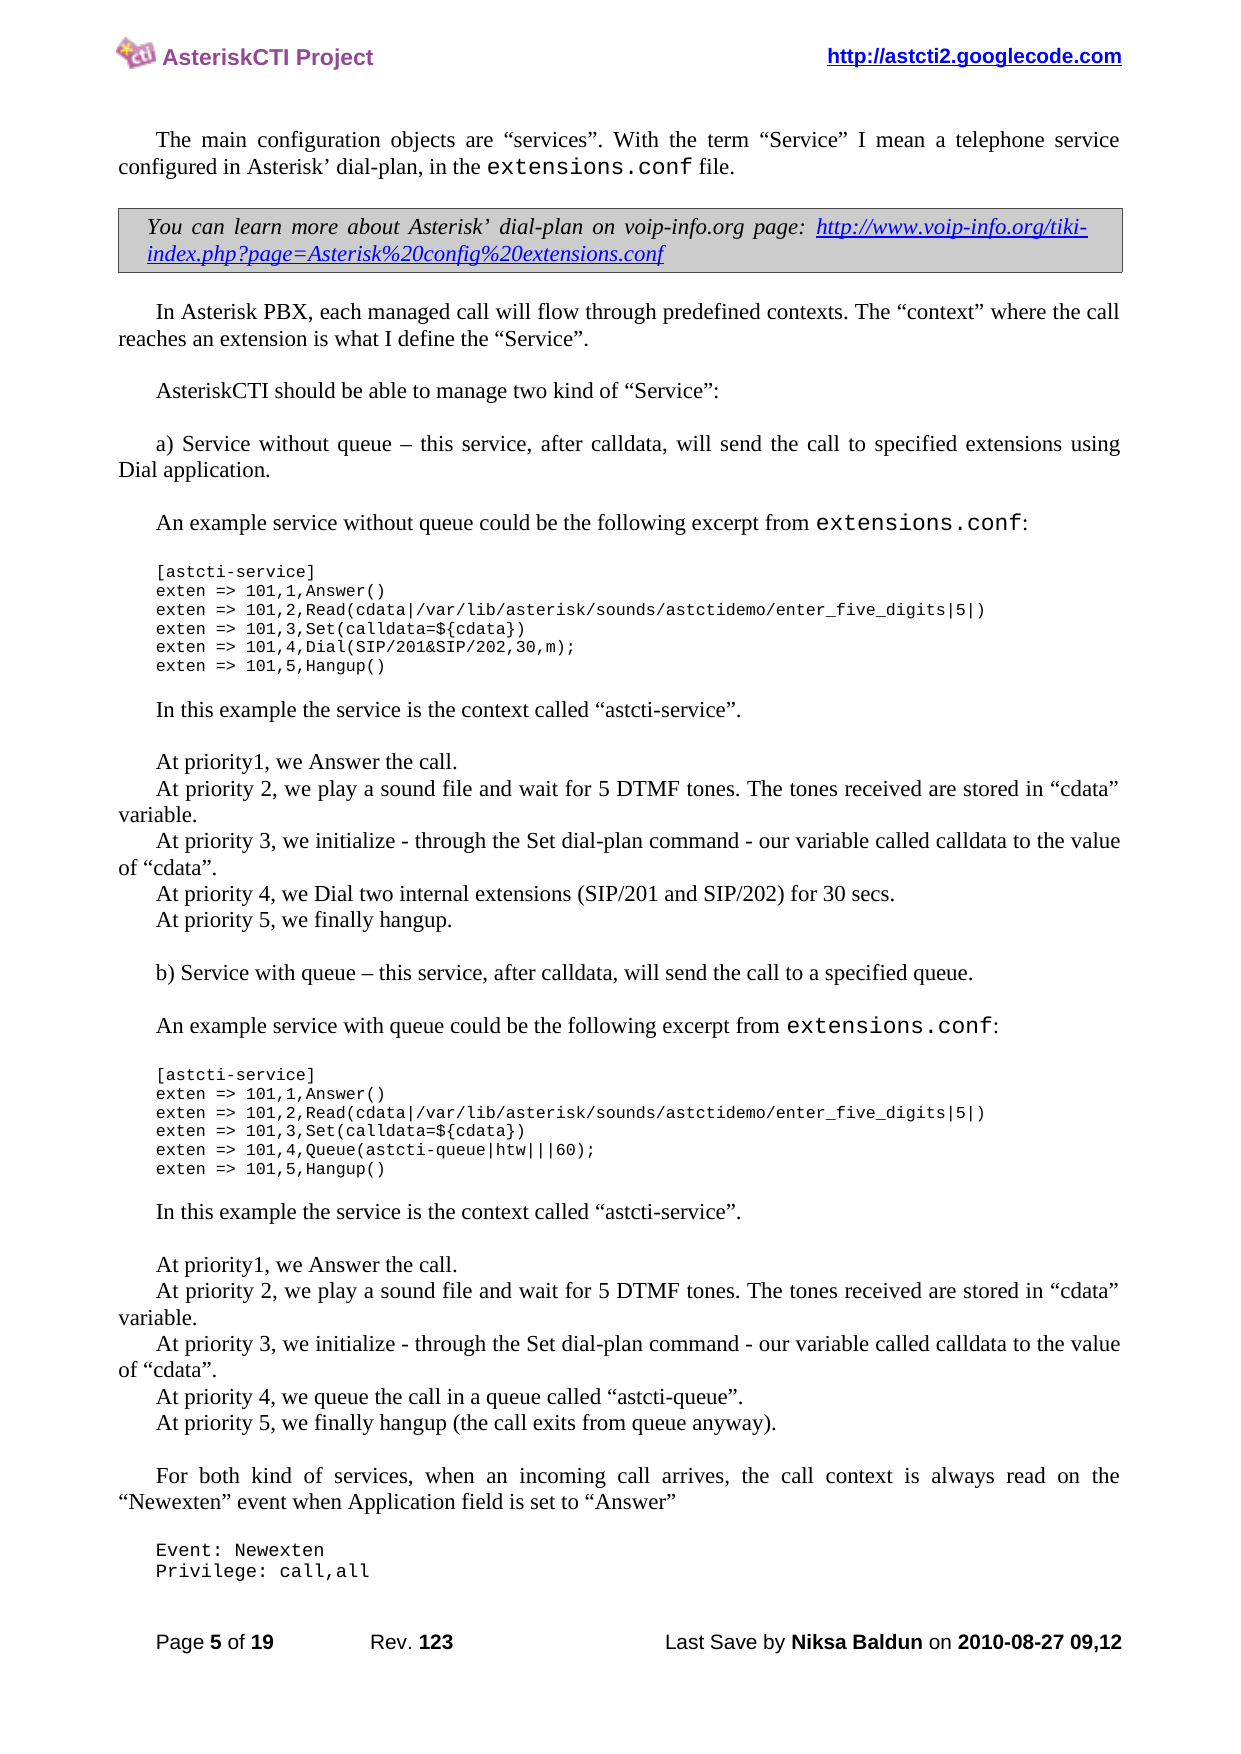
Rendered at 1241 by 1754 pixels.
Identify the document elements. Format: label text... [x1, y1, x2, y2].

text At priority 2, we play a sound file and wait for 5 DTMF tones. The tones received are stored in “cdata” variable. [118, 775, 1122, 827]
text exten => 101,5,Hangup() [118, 658, 1122, 677]
text exten => 101,2,Read(cdata|/var/lib/asterisk/sounds/astctidemo/enter_five_digits|5|) [118, 1104, 1122, 1123]
text At priority 3, we initialize - through the Set dial-plan command - our variable called calldata to the value of “cdata”. [118, 827, 1122, 880]
text Privilege: call,all [118, 1562, 1122, 1583]
text In Asterisk PBX, each managed call will flow through predefined contexts. The “context” where the call reaches an extension is what I define the “Service”. [118, 298, 1122, 351]
text At priority 4, we queue the call in a queue called “astcti-queue”. [118, 1383, 1122, 1409]
picture [116, 34, 157, 74]
text At priority1, we Answer the call. [118, 1251, 1122, 1277]
text exten => 101,4,Queue(astcti-queue|htw|||60); [118, 1142, 1122, 1161]
text An example service with queue could be the following excerpt from extensions.conf: [118, 1012, 1122, 1040]
text The main configuration objects are “services”. With the term “Service” I mean a telephone service configured in Asterisk’ dial-plan, in the extensions.conf file. [118, 127, 1122, 181]
text At priority 4, we Dial two internal extensions (SIP/201 and SIP/202) for 30 secs. [118, 880, 1122, 906]
text exten => 101,1,Answer() [118, 582, 1122, 601]
text a) Service without queue – this service, after calldata, will send the call to specified extensions using Dial application. [118, 430, 1122, 483]
text For both kind of services, when an incoming call arrives, the call context is always read on the “Newexten” event when Application field is set to “Answer” [118, 1462, 1122, 1515]
text In this example the service is the context called “astcti-service”. [118, 696, 1122, 722]
text exten => 101,4,Dial(SIP/201&SIP/202,30,m); [118, 639, 1122, 658]
text exten => 101,3,Set(calldata=${cdata}) [118, 1123, 1122, 1142]
text exten => 101,1,Answer() [118, 1085, 1122, 1104]
text Event: Newexten [118, 1541, 1122, 1562]
text [astcti-service] [118, 564, 1122, 582]
text exten => 101,3,Set(calldata=${cdata}) [118, 620, 1122, 639]
text AsteriskCTI should be able to manage two kind of “Service”: [118, 377, 1122, 404]
text exten => 101,2,Read(cdata|/var/lib/asterisk/sounds/astctidemo/enter_five_digits|5|) [118, 601, 1122, 620]
text exten => 101,5,Hangup() [118, 1161, 1122, 1179]
table_header You can learn more about Asterisk’ dial-plan on voip-info.org page: http://www.voip-info.org/tiki-index.php?page=Asterisk%20config%20extensions.conf [119, 209, 1122, 272]
text [astcti-service] [118, 1066, 1122, 1085]
text At priority 2, we play a sound file and wait for 5 DTMF tones. The tones received are stored in “cdata” variable. [118, 1277, 1122, 1330]
text At priority 5, we finally hangup (the call exits from queue anyway). [118, 1409, 1122, 1436]
text At priority1, we Answer the call. [118, 748, 1122, 775]
text An example service without queue could be the following excerpt from extensions.conf: [118, 509, 1122, 537]
text In this example the service is the context called “astcti-service”. [118, 1198, 1122, 1225]
text b) Service with queue – this service, after calldata, will send the call to a specified queue. [118, 959, 1122, 986]
text At priority 3, we initialize - through the Set dial-plan command - our variable called calldata to the value of “cdata”. [118, 1330, 1122, 1383]
text At priority 5, we finally hangup. [118, 906, 1122, 933]
